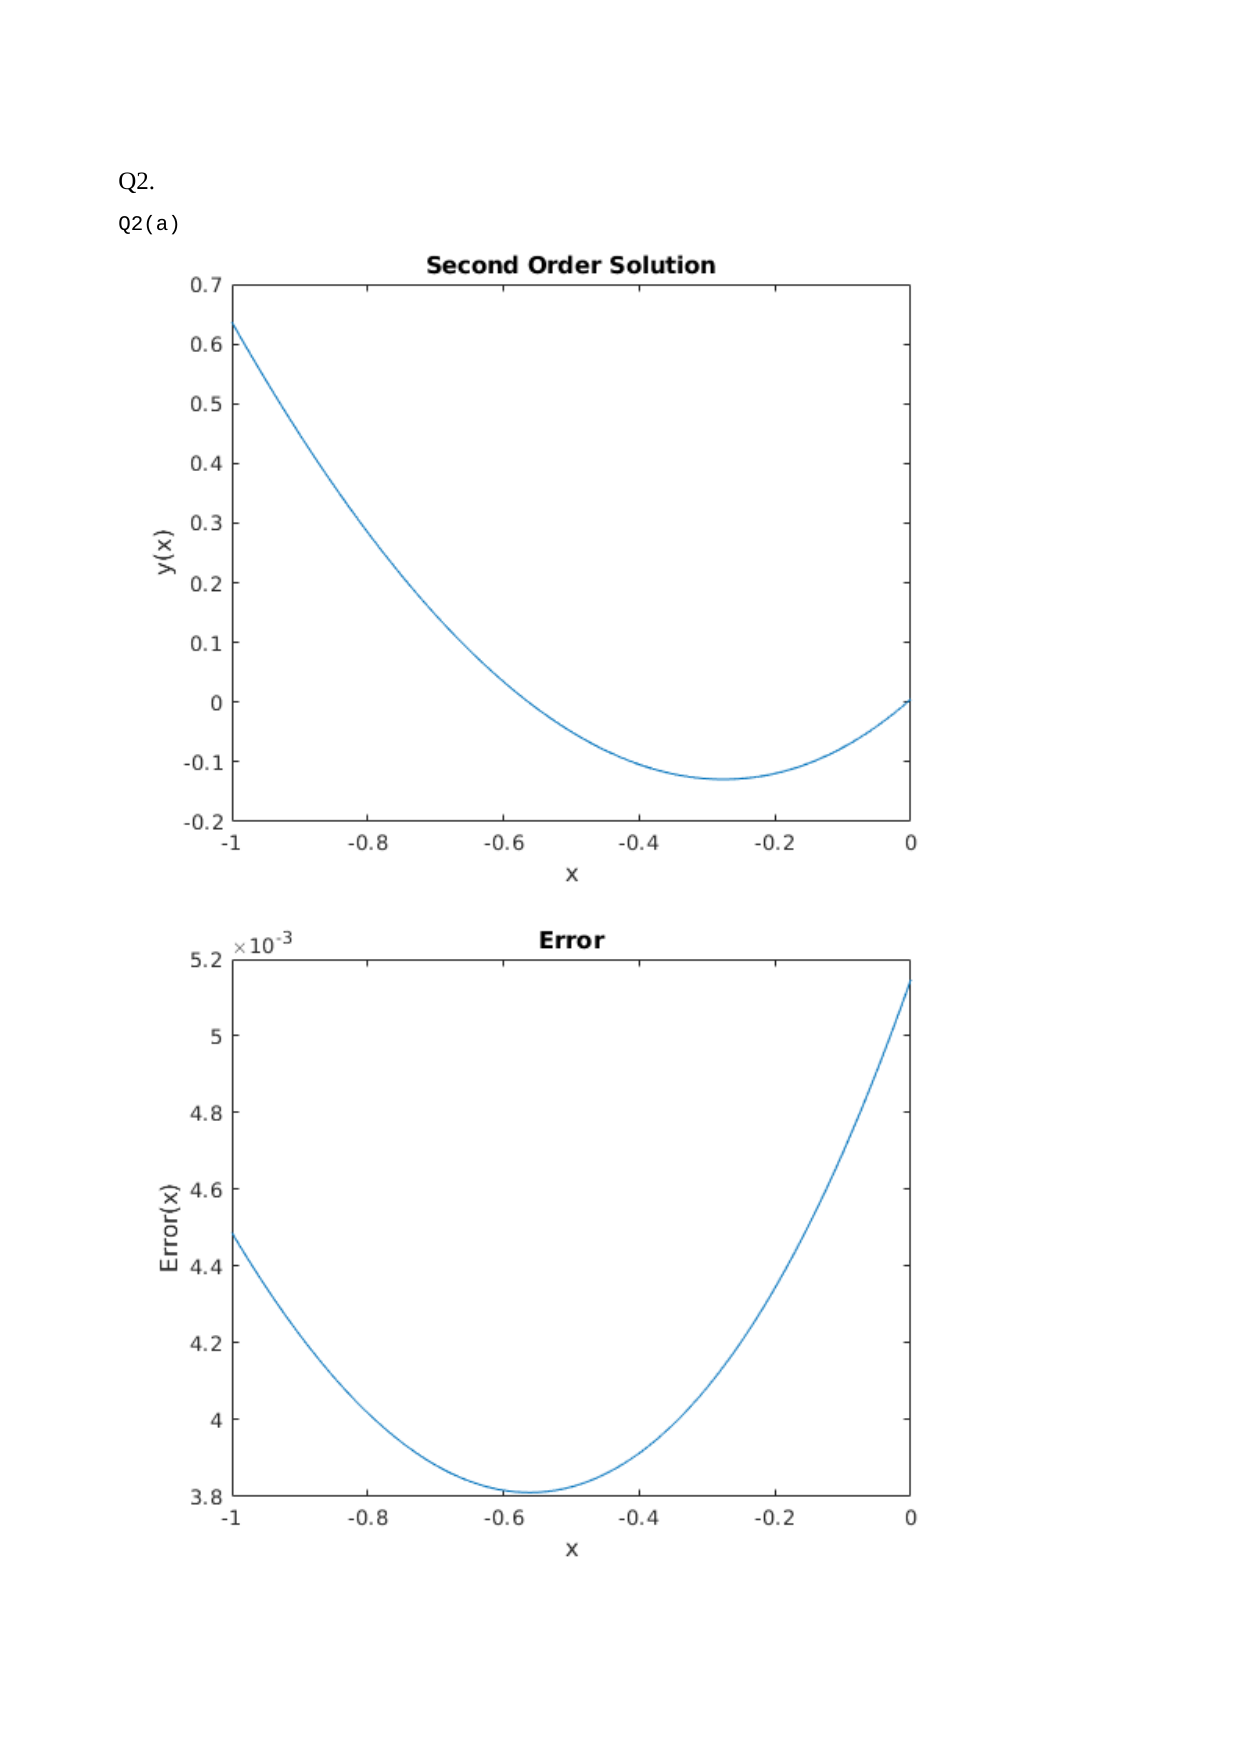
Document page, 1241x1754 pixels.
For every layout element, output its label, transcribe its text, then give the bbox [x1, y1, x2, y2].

picture [118, 912, 994, 1569]
text Q2(a) [118, 213, 1122, 237]
picture [118, 237, 994, 894]
text Q2. [118, 166, 1122, 194]
